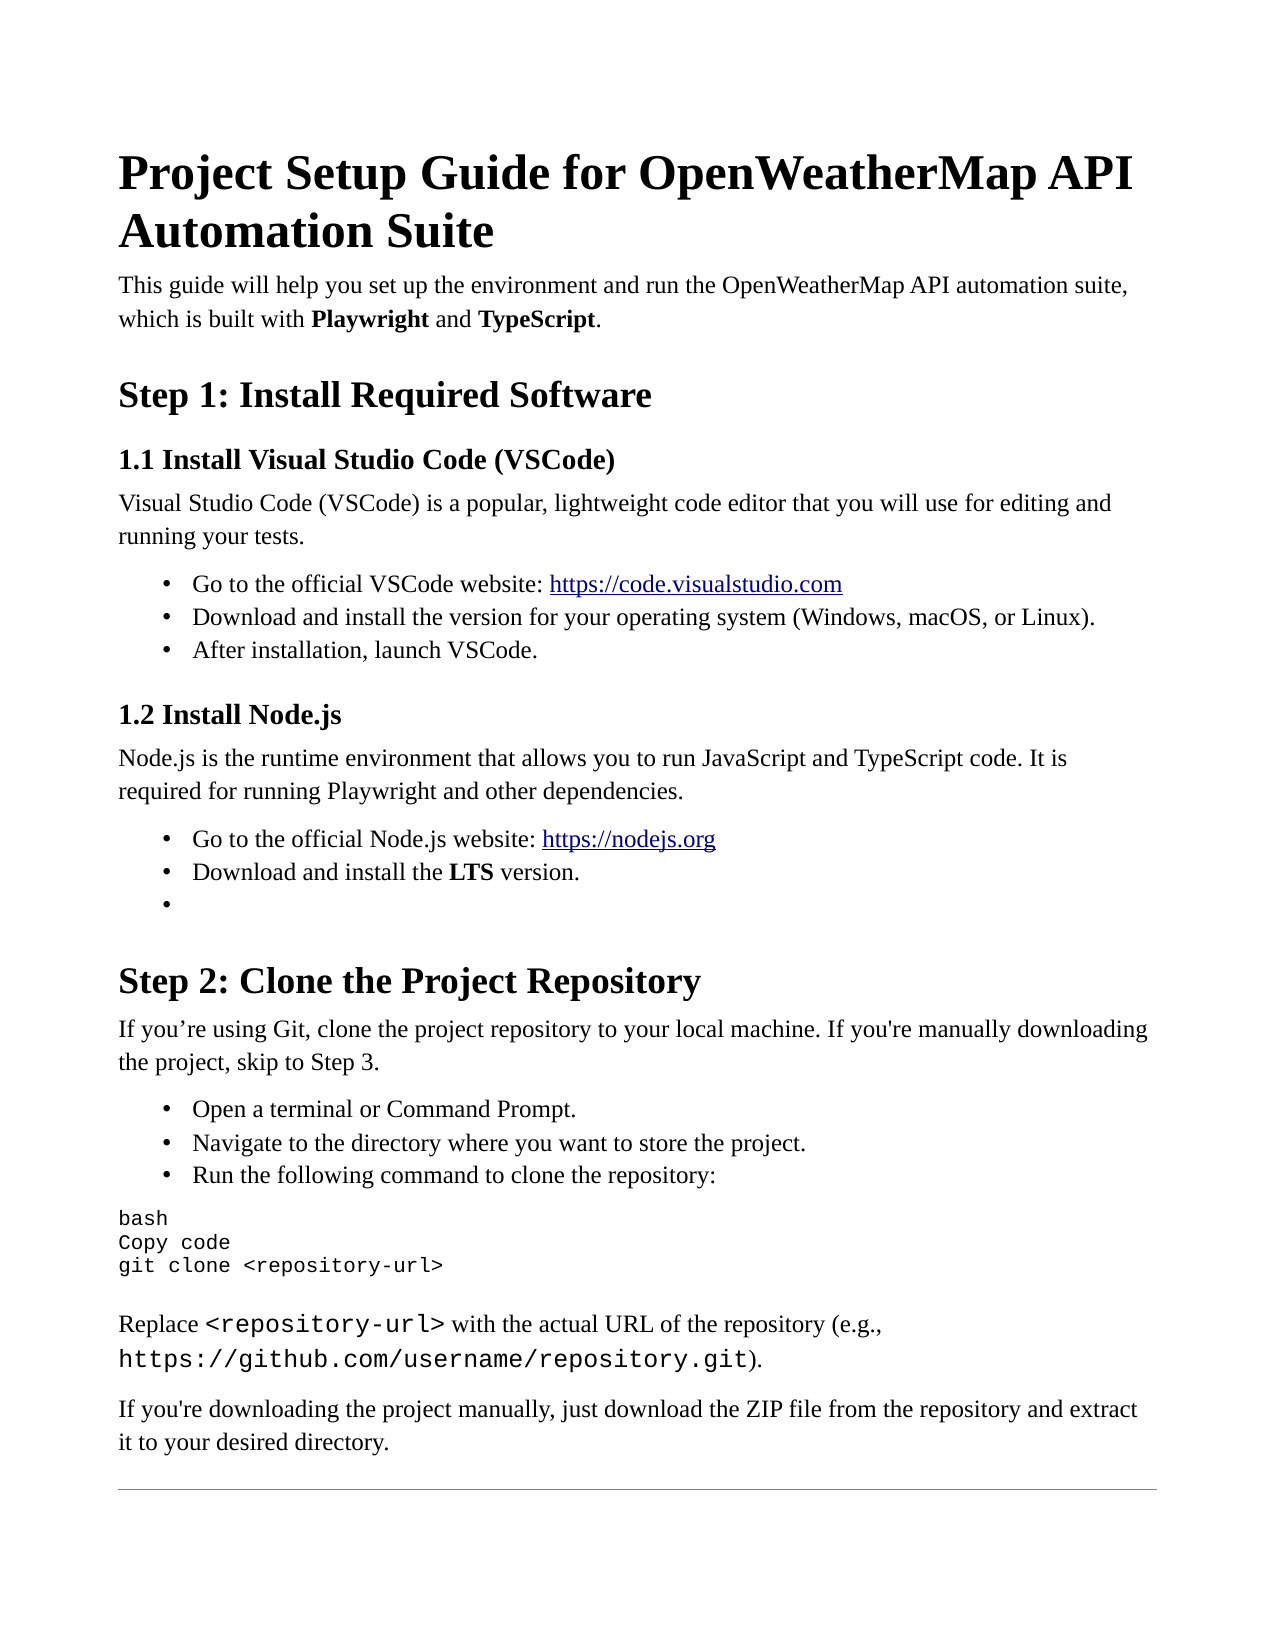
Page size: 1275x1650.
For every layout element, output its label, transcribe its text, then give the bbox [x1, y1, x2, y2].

subtitle Step 2: Clone the Project Repository [118, 958, 1157, 1001]
subtitle Project Setup Guide for OpenWeatherMap API Automation Suite [118, 143, 1157, 258]
text If you're downloading the project manually, just download the ZIP file from the repository and extract it to your desired directory. [118, 1394, 1157, 1456]
text Replace <repository-url> with the actual URL of the repository (e.g., https://github.com/username/repository.git). [118, 1309, 1157, 1374]
list Navigate to the directory where you want to store the project. [162, 1128, 1157, 1156]
text git clone <repository-url> [118, 1256, 1157, 1279]
list Open a terminal or Command Prompt. [162, 1094, 1157, 1123]
list Download and install the LTS version. [162, 857, 1157, 886]
list After installation, launch VSCode. [162, 635, 1157, 664]
list Go to the official VSCode website: https://code.visualstudio.com [162, 569, 1157, 598]
text Node.js is the runtime environment that allows you to run JavaScript and TypeScript code. It is required for running Playwright and other dependencies. [118, 743, 1157, 805]
list Go to the official Node.js website: https://nodejs.org [162, 824, 1157, 853]
text This guide will help you set up the environment and run the OpenWeatherMap API automation suite, which is built with Playwright and TypeScript. [118, 271, 1157, 332]
text bash [118, 1208, 1157, 1232]
text Copy code [118, 1232, 1157, 1256]
text If you’re using Git, clone the project repository to your local machine. If you're manually downloading the project, skip to Step 3. [118, 1014, 1157, 1076]
list Run the following command to clone the repository: [162, 1161, 1157, 1189]
subtitle 1.1 Install Visual Studio Code (VSCode) [118, 442, 1157, 476]
subtitle 1.2 Install Node.js [118, 697, 1157, 731]
subtitle Step 1: Install Required Software [118, 372, 1157, 415]
list Download and install the version for your operating system (Windows, macOS, or Linux). [162, 602, 1157, 631]
text Visual Studio Code (VSCode) is a popular, lightweight code editor that you will use for editing and running your tests. [118, 488, 1157, 550]
